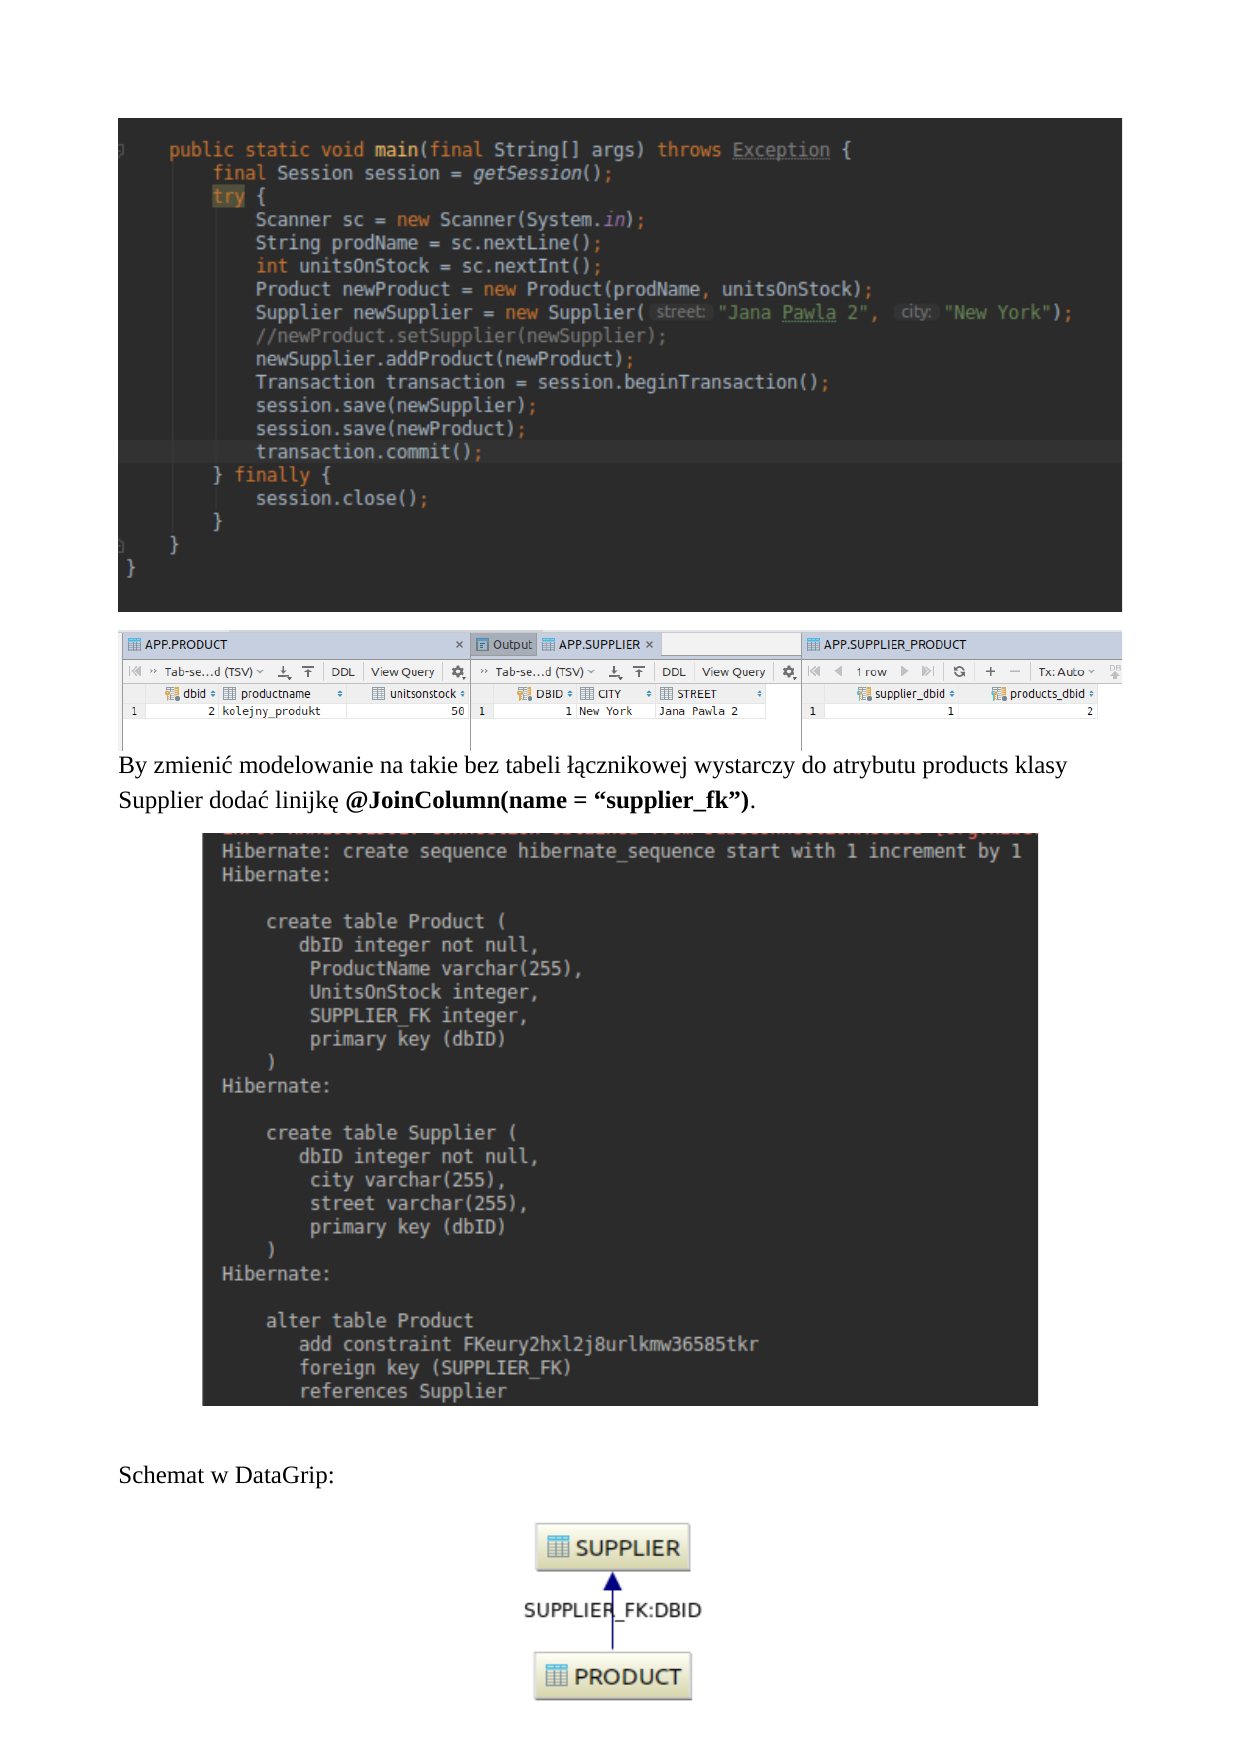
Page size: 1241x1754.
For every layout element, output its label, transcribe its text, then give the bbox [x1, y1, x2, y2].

text [118, 612, 1122, 630]
text By zmienić modelowanie na takie bez tabeli łącznikowej wystarczy do atrybutu products klasy Supplier dodać linijkę @JoinColumn(name = “supplier_fk”). [118, 751, 1122, 813]
picture [202, 833, 1039, 1406]
text Schemat w DataGrip: [118, 1460, 1122, 1489]
picture [118, 118, 1123, 612]
picture [502, 1509, 738, 1732]
picture [118, 630, 1123, 751]
